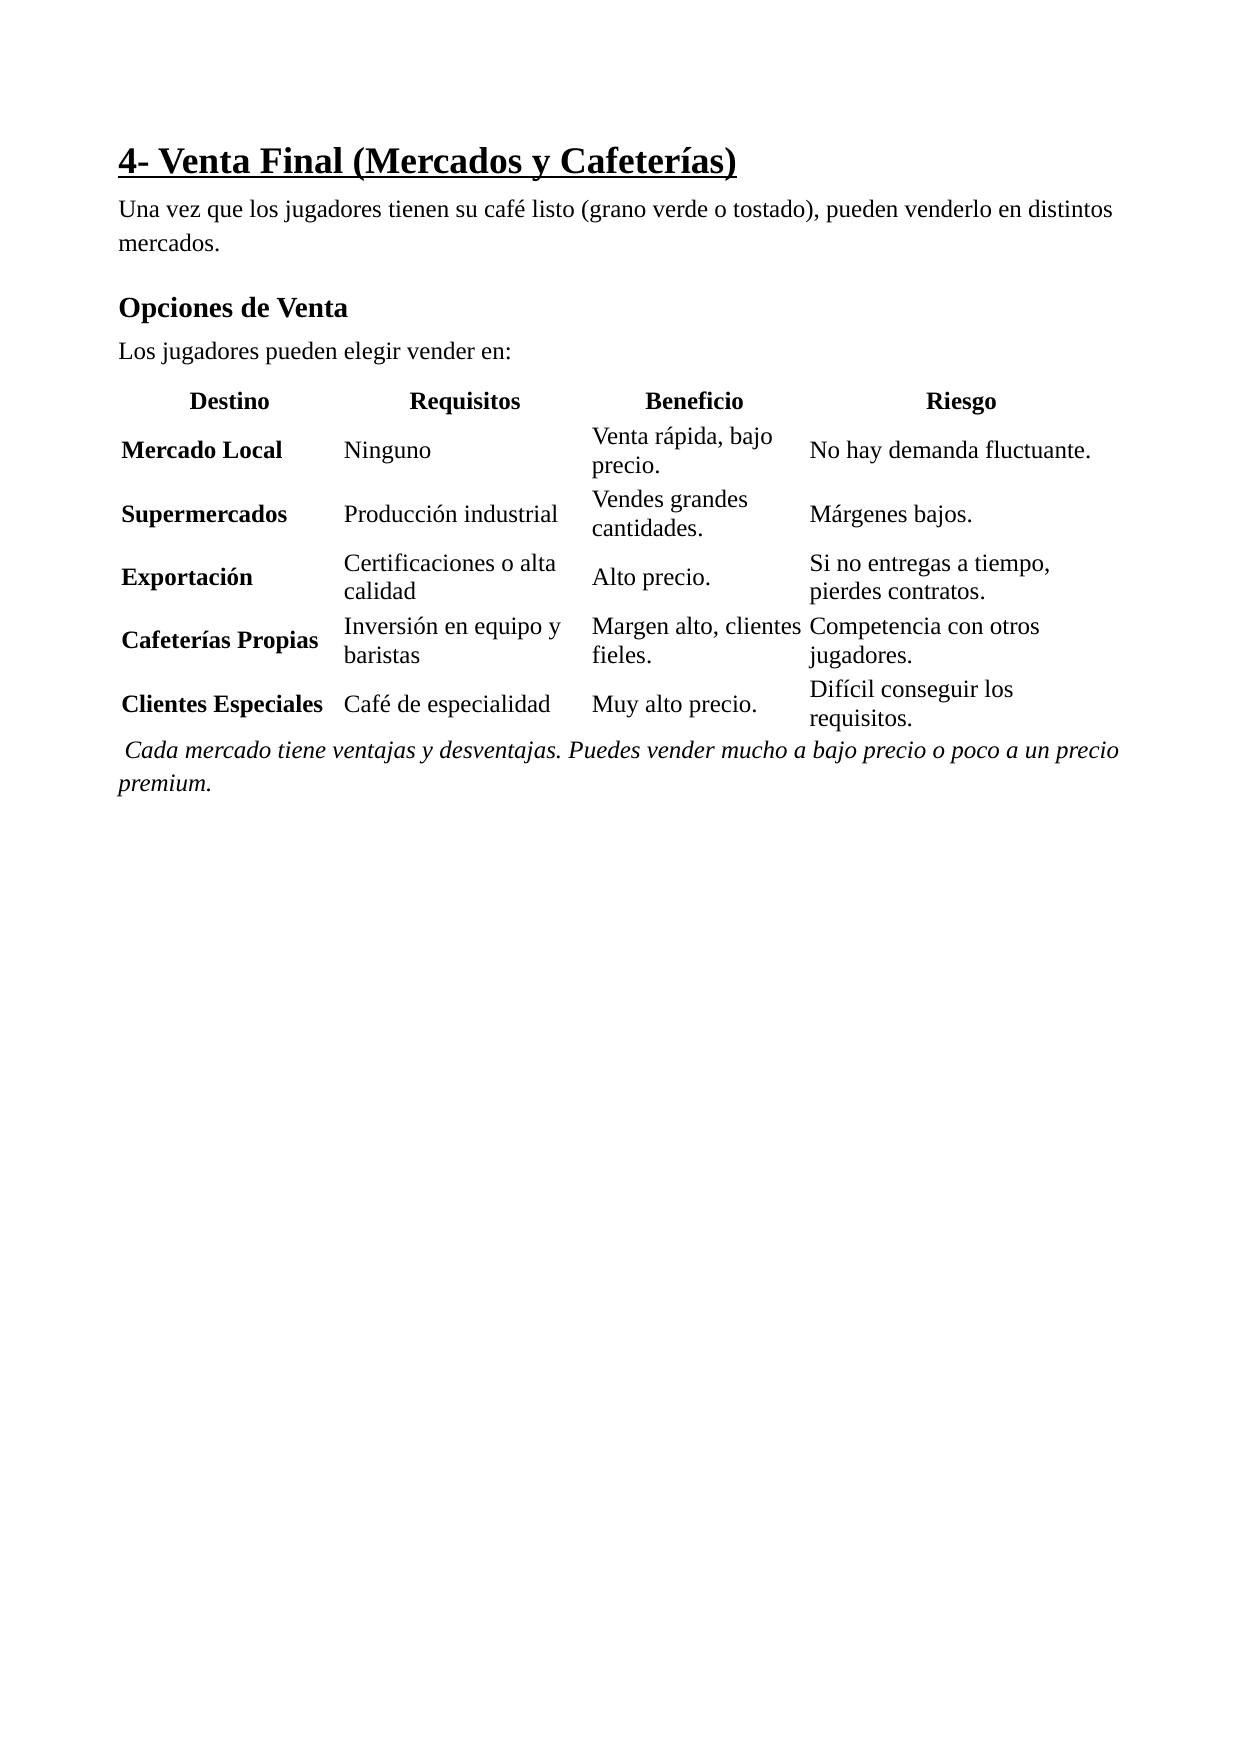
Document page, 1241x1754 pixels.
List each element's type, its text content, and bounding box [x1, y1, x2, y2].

text Una vez que los jugadores tienen su café listo (grano verde o tostado), pueden venderlo en distintos mercados. [118, 194, 1122, 256]
table_cell Inversión en equipo y baristas [341, 608, 589, 671]
table_header Beneficio [589, 384, 806, 418]
table_cell Mercado Local [118, 418, 341, 481]
table_cell No hay demanda fluctuante. [806, 418, 1122, 481]
table_cell Margen alto, clientes fieles. [589, 608, 806, 671]
table_cell Vendes grandes cantidades. [589, 481, 806, 545]
table_header Destino [118, 384, 341, 418]
table_cell Certificaciones o alta calidad [341, 545, 589, 608]
table_cell Ninguno [341, 418, 589, 481]
text Cada mercado tiene ventajas y desventajas. Puedes vender mucho a bajo precio o poco a un precio premium. [118, 735, 1122, 796]
table_cell Clientes Especiales [118, 671, 341, 735]
table_cell Competencia con otros jugadores. [806, 608, 1122, 671]
table_cell Café de especialidad [341, 671, 589, 735]
table_cell Si no entregas a tiempo, pierdes contratos. [806, 545, 1122, 608]
text Los jugadores pueden elegir vender en: [118, 336, 1122, 364]
table_cell Venta rápida, bajo precio. [589, 418, 806, 481]
table_header Riesgo [806, 384, 1122, 418]
table_cell Cafeterías Propias [118, 608, 341, 671]
table_cell Exportación [118, 545, 341, 608]
table_header Requisitos [341, 384, 589, 418]
table_cell Difícil conseguir los requisitos. [806, 671, 1122, 735]
table_cell Producción industrial [341, 481, 589, 545]
table_cell Supermercados [118, 481, 341, 545]
table_cell Alto precio. [589, 545, 806, 608]
table_cell Márgenes bajos. [806, 481, 1122, 545]
subtitle Opciones de Venta [118, 290, 1122, 323]
table_cell Muy alto precio. [589, 671, 806, 735]
subtitle 4️- Venta Final (Mercados y Cafeterías) [118, 139, 1122, 182]
